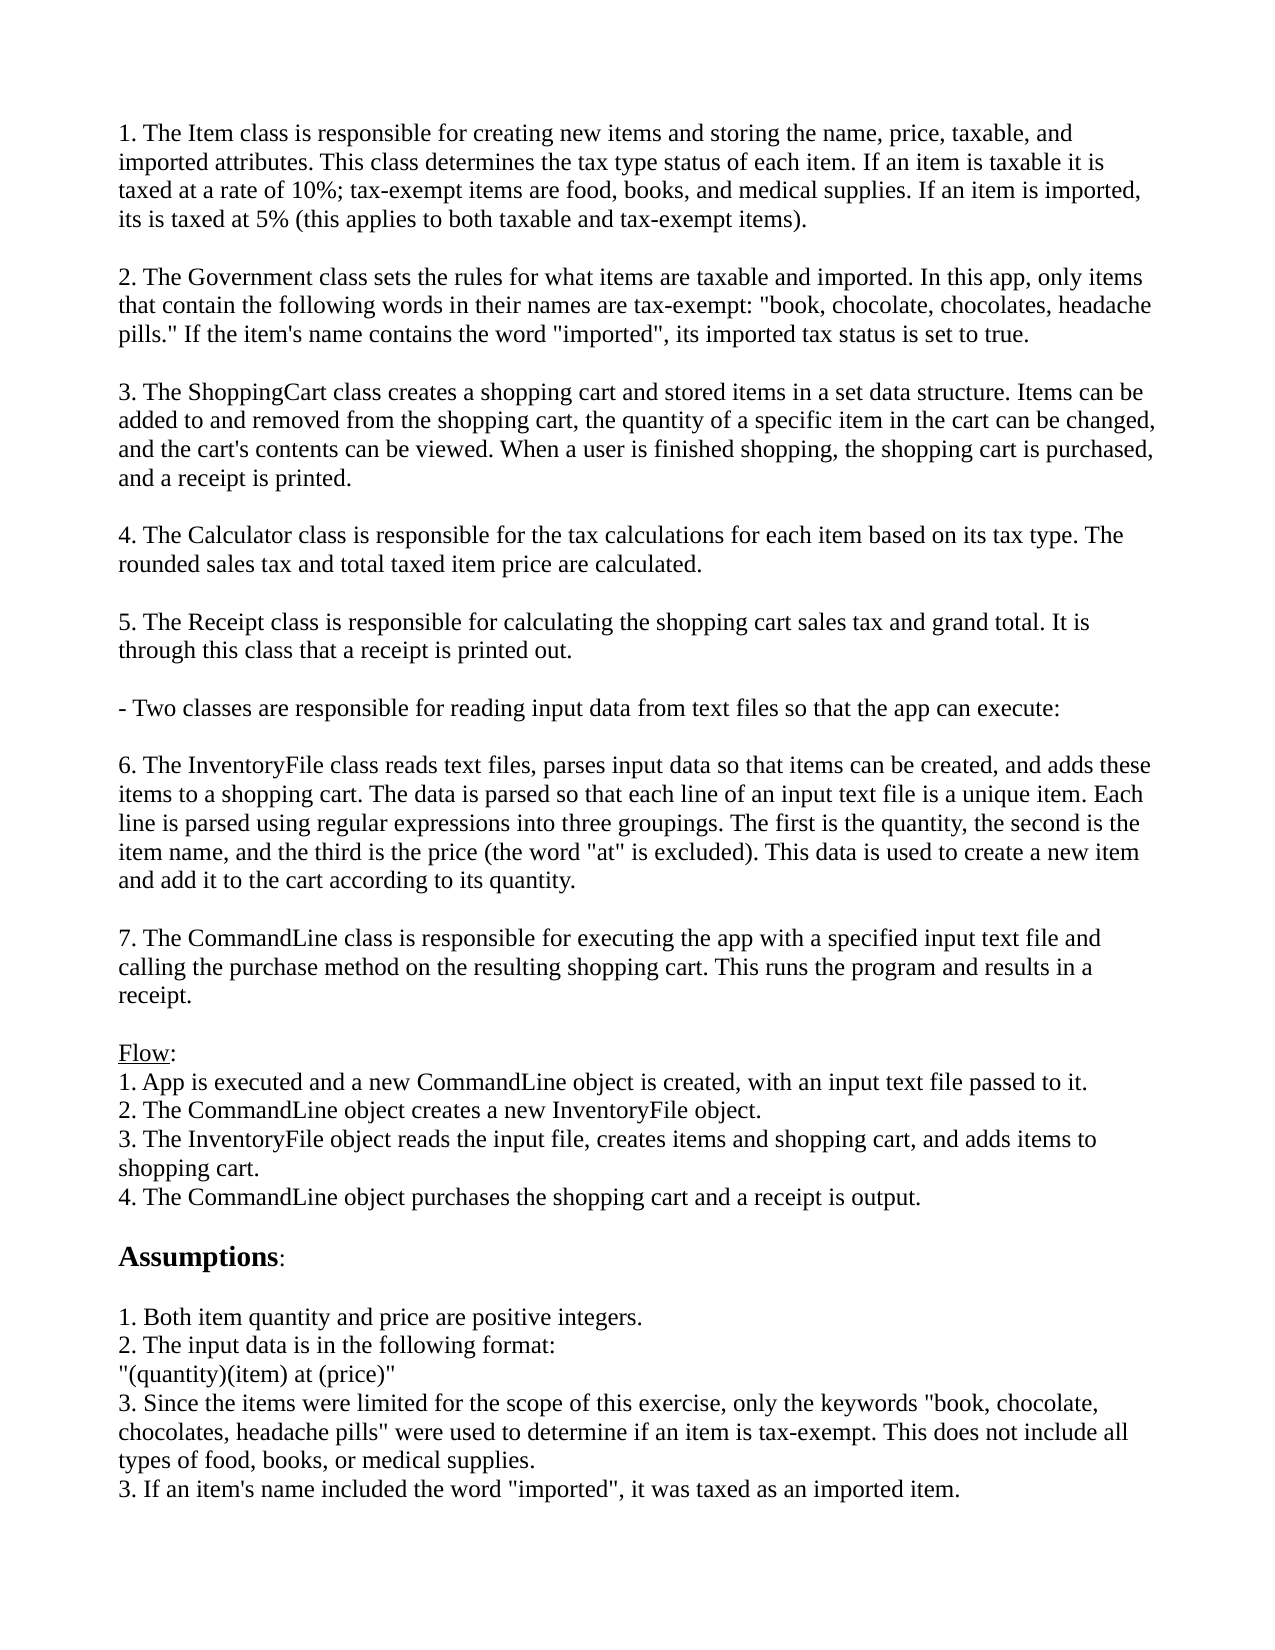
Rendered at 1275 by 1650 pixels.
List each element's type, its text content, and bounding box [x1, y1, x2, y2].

text 2. The input data is in the following format: [118, 1330, 1157, 1359]
text 4. The CommandLine object purchases the shopping cart and a receipt is output. [118, 1182, 1157, 1211]
text 4. The Calculator class is responsible for the tax calculations for each item based on its tax type. The rounded sales tax and total taxed item price are calculated. [118, 521, 1157, 578]
text 1. App is executed and a new CommandLine object is created, with an input text file passed to it. [118, 1067, 1157, 1096]
text 3. If an item's name included the word "imported", it was taxed as an imported item. [118, 1474, 1157, 1503]
text 1. Both item quantity and price are positive integers. [118, 1302, 1157, 1330]
text 3. The ShoppingCart class creates a shopping cart and stored items in a set data structure. Items can be added to and removed from the shopping cart, the quantity of a specific item in the cart can be changed, and the cart's contents can be viewed. When a user is finished shopping, the shopping cart is purchased, and a receipt is printed. [118, 377, 1157, 492]
text - Two classes are responsible for reading input data from text files so that the app can execute: [118, 693, 1157, 722]
text 2. The Government class sets the rules for what items are taxable and imported. In this app, only items that contain the following words in their names are tax-exempt: "book, chocolate, chocolates, headache pills." If the item's name contains the word "imported", its imported tax status is set to true. [118, 262, 1157, 348]
text "(quantity)(item) at (price)" [118, 1359, 1157, 1388]
text 1. The Item class is responsible for creating new items and storing the name, price, taxable, and imported attributes. This class determines the tax type status of each item. If an item is taxable it is taxed at a rate of 10%; tax-exempt items are food, books, and medical supplies. If an item is imported, its is taxed at 5% (this applies to both taxable and tax-exempt items). [118, 118, 1157, 233]
text 3. Since the items were limited for the scope of this exercise, only the keywords "book, chocolate, chocolates, headache pills" were used to determine if an item is tax-exempt. This does not include all types of food, books, or medical supplies. [118, 1388, 1157, 1474]
text 3. The InventoryFile object reads the input file, creates items and shopping cart, and adds items to shopping cart. [118, 1124, 1157, 1182]
text 6. The InventoryFile class reads text files, parses input data so that items can be created, and adds these items to a shopping cart. The data is parsed so that each line of an input text file is a unique item. Each line is parsed using regular expressions into three groupings. The first is the quantity, the second is the item name, and the third is the price (the word "at" is excluded). This data is used to create a new item and add it to the cart according to its quantity. [118, 751, 1157, 894]
text Flow: [118, 1038, 1157, 1067]
text Assumptions: [118, 1239, 1157, 1273]
text 2. The CommandLine object creates a new InventoryFile object. [118, 1096, 1157, 1124]
text 5. The Receipt class is responsible for calculating the shopping cart sales tax and grand total. It is through this class that a receipt is printed out. [118, 607, 1157, 664]
text 7. The CommandLine class is responsible for executing the app with a specified input text file and calling the purchase method on the resulting shopping cart. This runs the program and results in a receipt. [118, 923, 1157, 1009]
